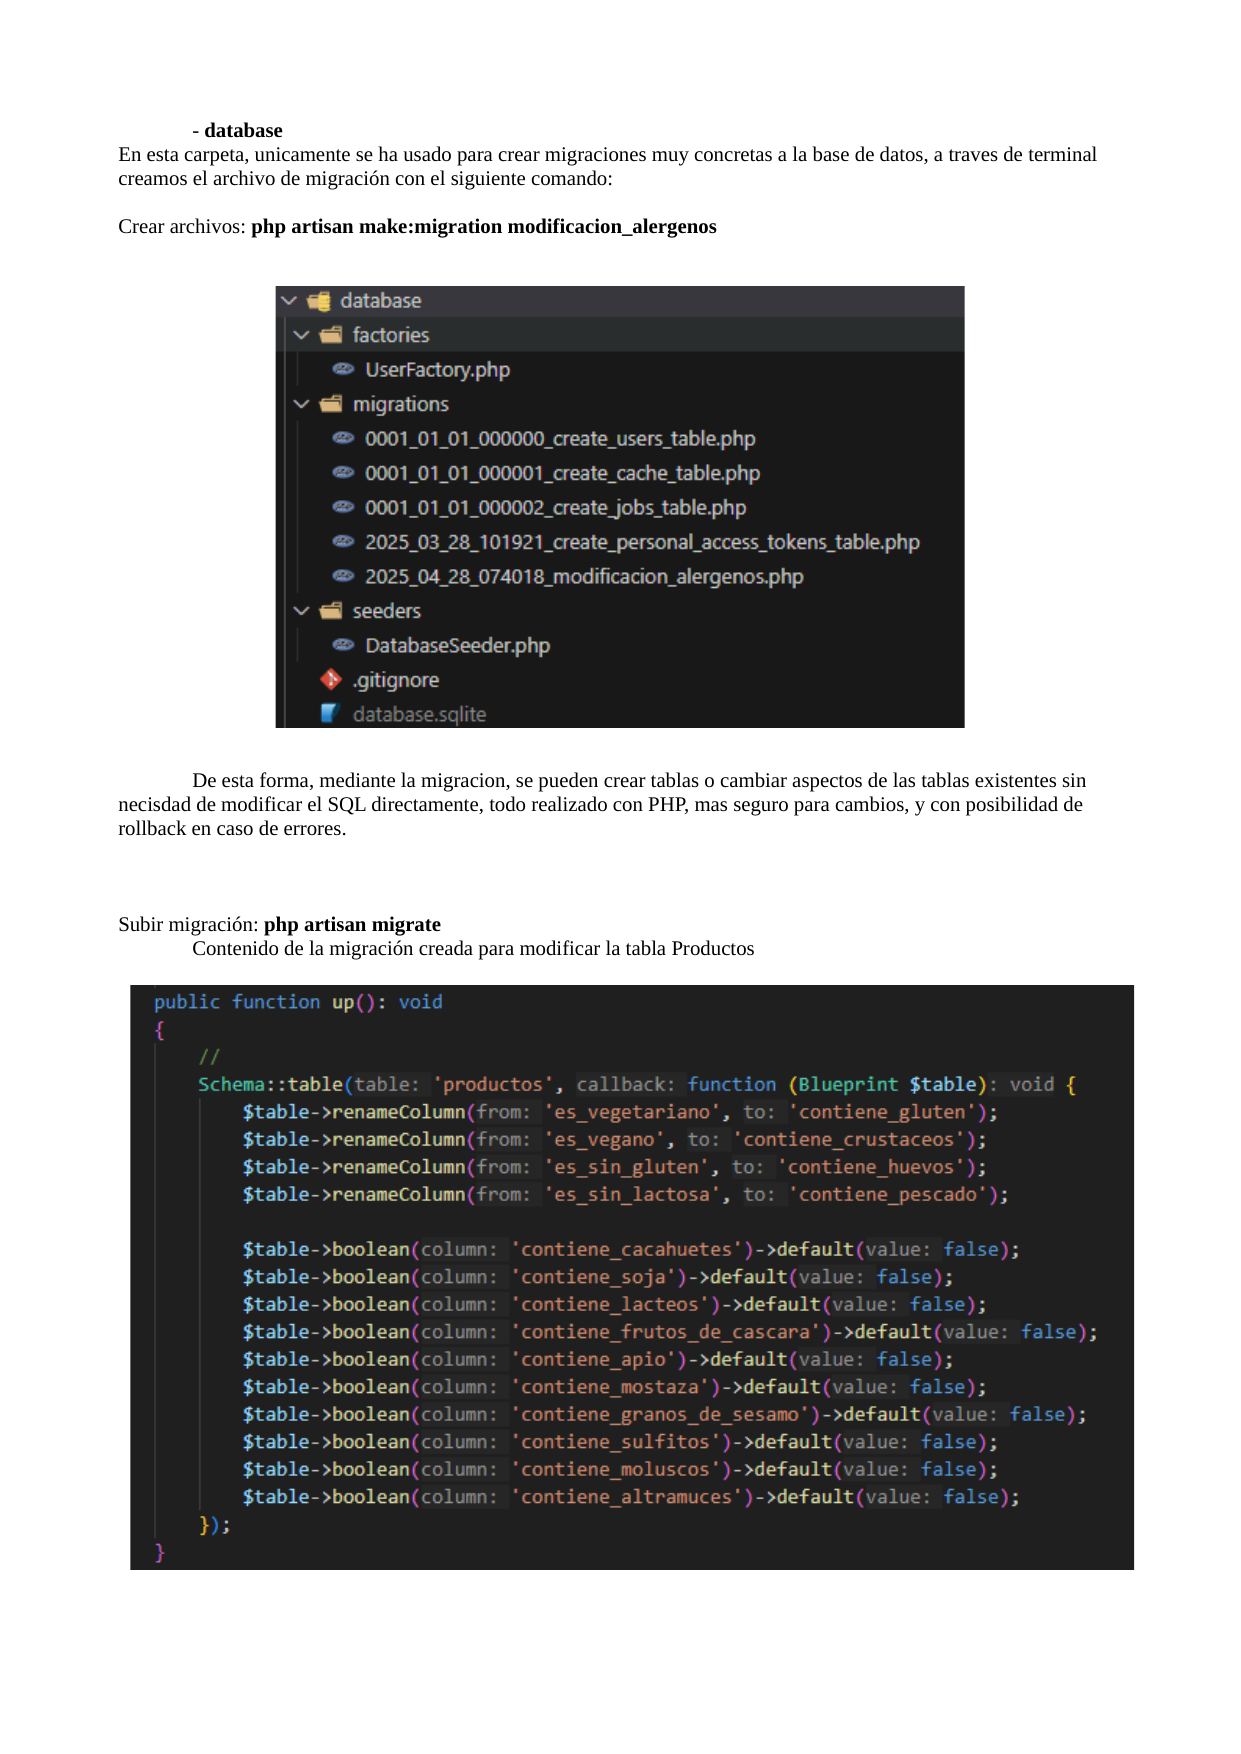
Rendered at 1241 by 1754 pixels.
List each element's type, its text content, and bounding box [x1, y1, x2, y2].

text Subir migración: php artisan migrate [118, 912, 1122, 936]
text En esta carpeta, unicamente se ha usado para crear migraciones muy concretas a la base de datos, a traves de terminal creamos el archivo de migración con el siguiente comando: [118, 142, 1122, 190]
text - database [118, 118, 1122, 142]
picture [275, 286, 965, 728]
picture [130, 985, 1135, 1570]
text Crear archivos: php artisan make:migration modificacion_alergenos [118, 214, 1122, 238]
text Contenido de la migración creada para modificar la tabla Productos [118, 936, 1122, 960]
text De esta forma, mediante la migracion, se pueden crear tablas o cambiar aspectos de las tablas existentes sin necisdad de modificar el SQL directamente, todo realizado con PHP, mas seguro para cambios, y con posibilidad de rollback en caso de errores. [118, 768, 1122, 840]
